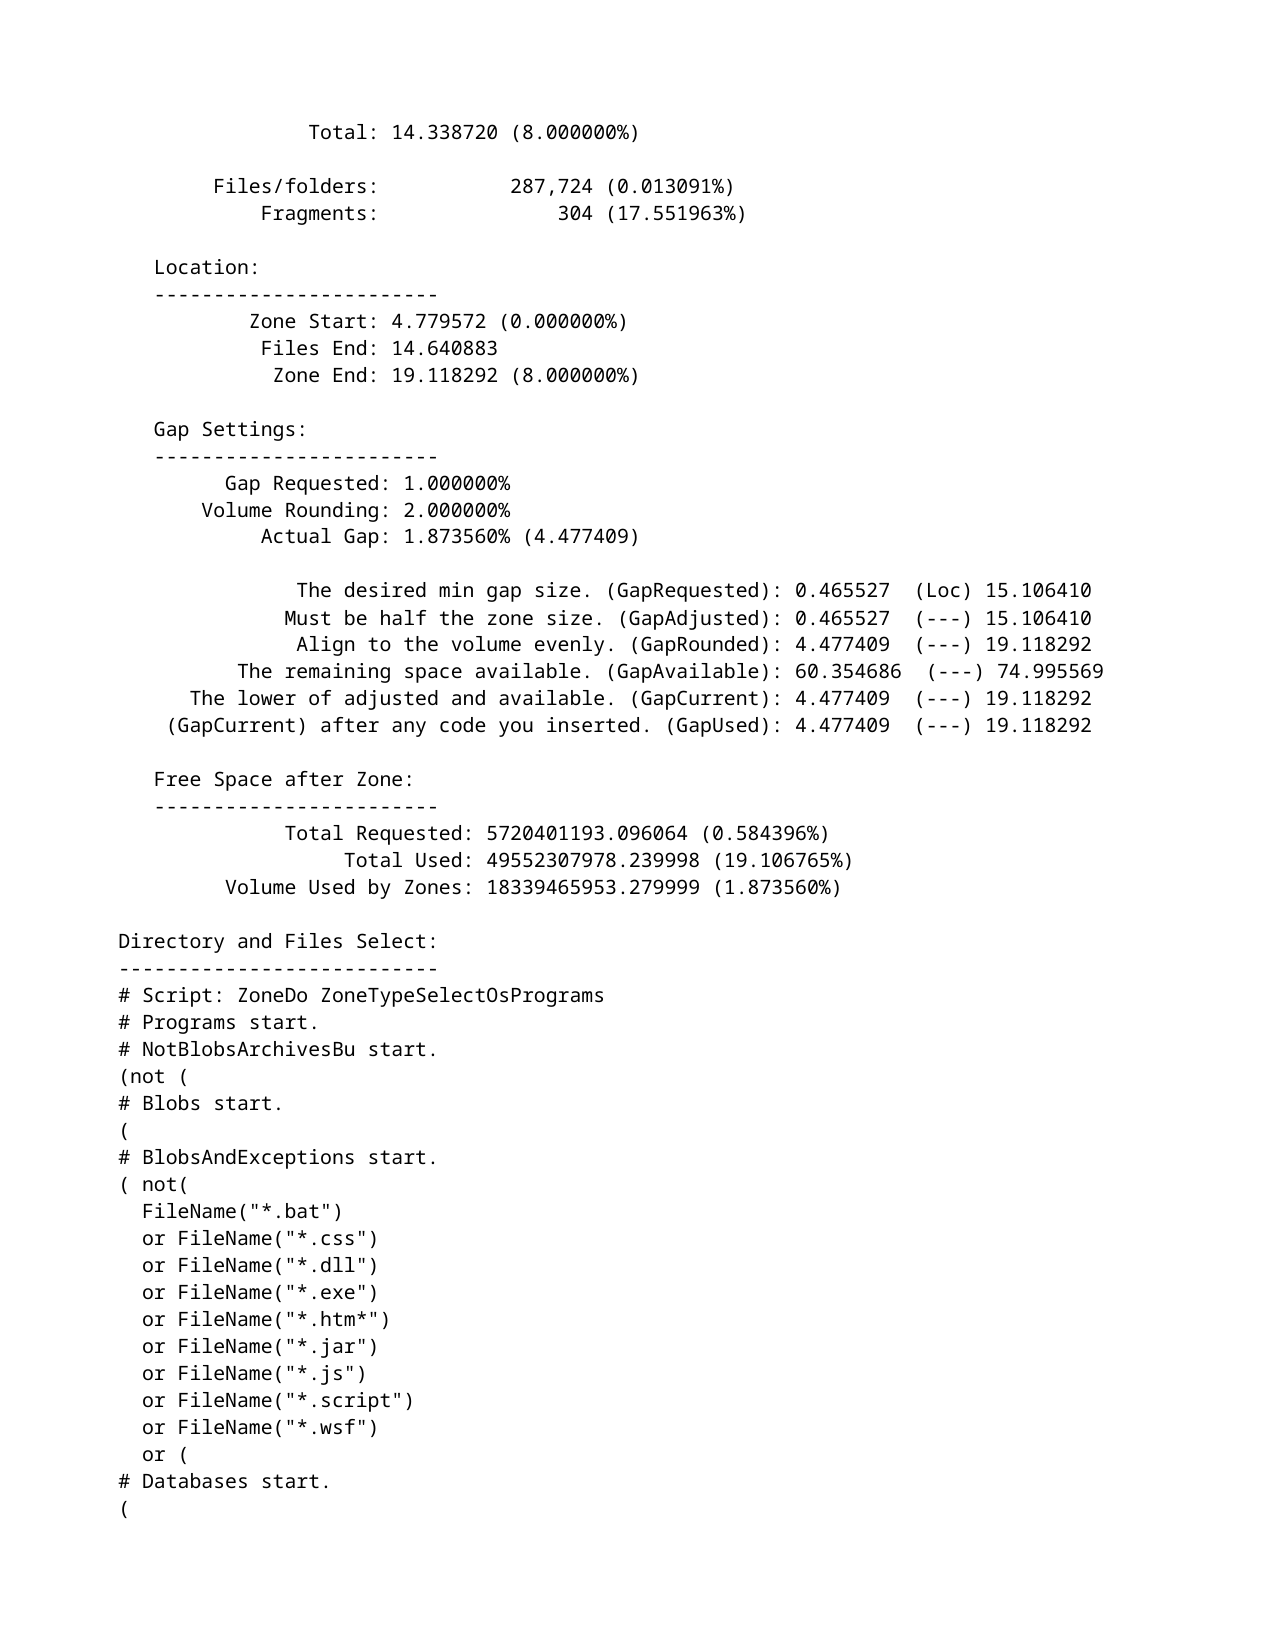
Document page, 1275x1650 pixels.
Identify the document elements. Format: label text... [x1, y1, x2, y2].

text ( [118, 1494, 1157, 1521]
text or FileName("*.js") [118, 1359, 1157, 1386]
text or FileName("*.jar") [118, 1332, 1157, 1359]
text Fragments: 304 (17.551963%) [118, 199, 1157, 226]
text (not ( [118, 1062, 1157, 1089]
text FileName("*.bat") [118, 1197, 1157, 1224]
text or FileName("*.wsf") [118, 1413, 1157, 1440]
text Files End: 14.640883 [118, 334, 1157, 361]
text # BlobsAndExceptions start. [118, 1143, 1157, 1170]
text or FileName("*.dll") [118, 1251, 1157, 1278]
text --------------------------- [118, 954, 1157, 981]
text Directory and Files Select: [118, 927, 1157, 954]
text Volume Used by Zones: 18339465953.279999 (1.873560%) [118, 873, 1157, 901]
text # Blobs start. [118, 1089, 1157, 1116]
text Actual Gap: 1.873560% (4.477409) [118, 523, 1157, 550]
text Total: 14.338720 (8.000000%) [118, 118, 1157, 145]
text ( not( [118, 1170, 1157, 1197]
text ------------------------ [118, 793, 1157, 819]
text Gap Settings: [118, 415, 1157, 442]
text Location: [118, 253, 1157, 280]
text ------------------------ [118, 442, 1157, 469]
text The remaining space available. (GapAvailable): 60.354686 (---) 74.995569 [118, 658, 1157, 685]
text # Databases start. [118, 1467, 1157, 1494]
text Total Requested: 5720401193.096064 (0.584396%) [118, 819, 1157, 847]
text or FileName("*.exe") [118, 1278, 1157, 1305]
text Must be half the zone size. (GapAdjusted): 0.465527 (---) 15.106410 [118, 604, 1157, 631]
text The desired min gap size. (GapRequested): 0.465527 (Loc) 15.106410 [118, 577, 1157, 604]
text # Script: ZoneDo ZoneTypeSelectOsPrograms [118, 981, 1157, 1008]
text Gap Requested: 1.000000% [118, 469, 1157, 496]
text # NotBlobsArchivesBu start. [118, 1035, 1157, 1062]
text Zone End: 19.118292 (8.000000%) [118, 361, 1157, 388]
text Total Used: 49552307978.239998 (19.106765%) [118, 847, 1157, 873]
text ( [118, 1116, 1157, 1143]
text Volume Rounding: 2.000000% [118, 496, 1157, 523]
text or FileName("*.script") [118, 1386, 1157, 1413]
text or FileName("*.htm*") [118, 1305, 1157, 1332]
text Align to the volume evenly. (GapRounded): 4.477409 (---) 19.118292 [118, 631, 1157, 658]
text Zone Start: 4.779572 (0.000000%) [118, 307, 1157, 334]
text (GapCurrent) after any code you inserted. (GapUsed): 4.477409 (---) 19.118292 [118, 712, 1157, 739]
text Files/folders: 287,724 (0.013091%) [118, 172, 1157, 199]
text or ( [118, 1440, 1157, 1467]
text Free Space after Zone: [118, 766, 1157, 793]
text The lower of adjusted and available. (GapCurrent): 4.477409 (---) 19.118292 [118, 685, 1157, 712]
text ------------------------ [118, 280, 1157, 307]
text # Programs start. [118, 1008, 1157, 1035]
text or FileName("*.css") [118, 1224, 1157, 1251]
